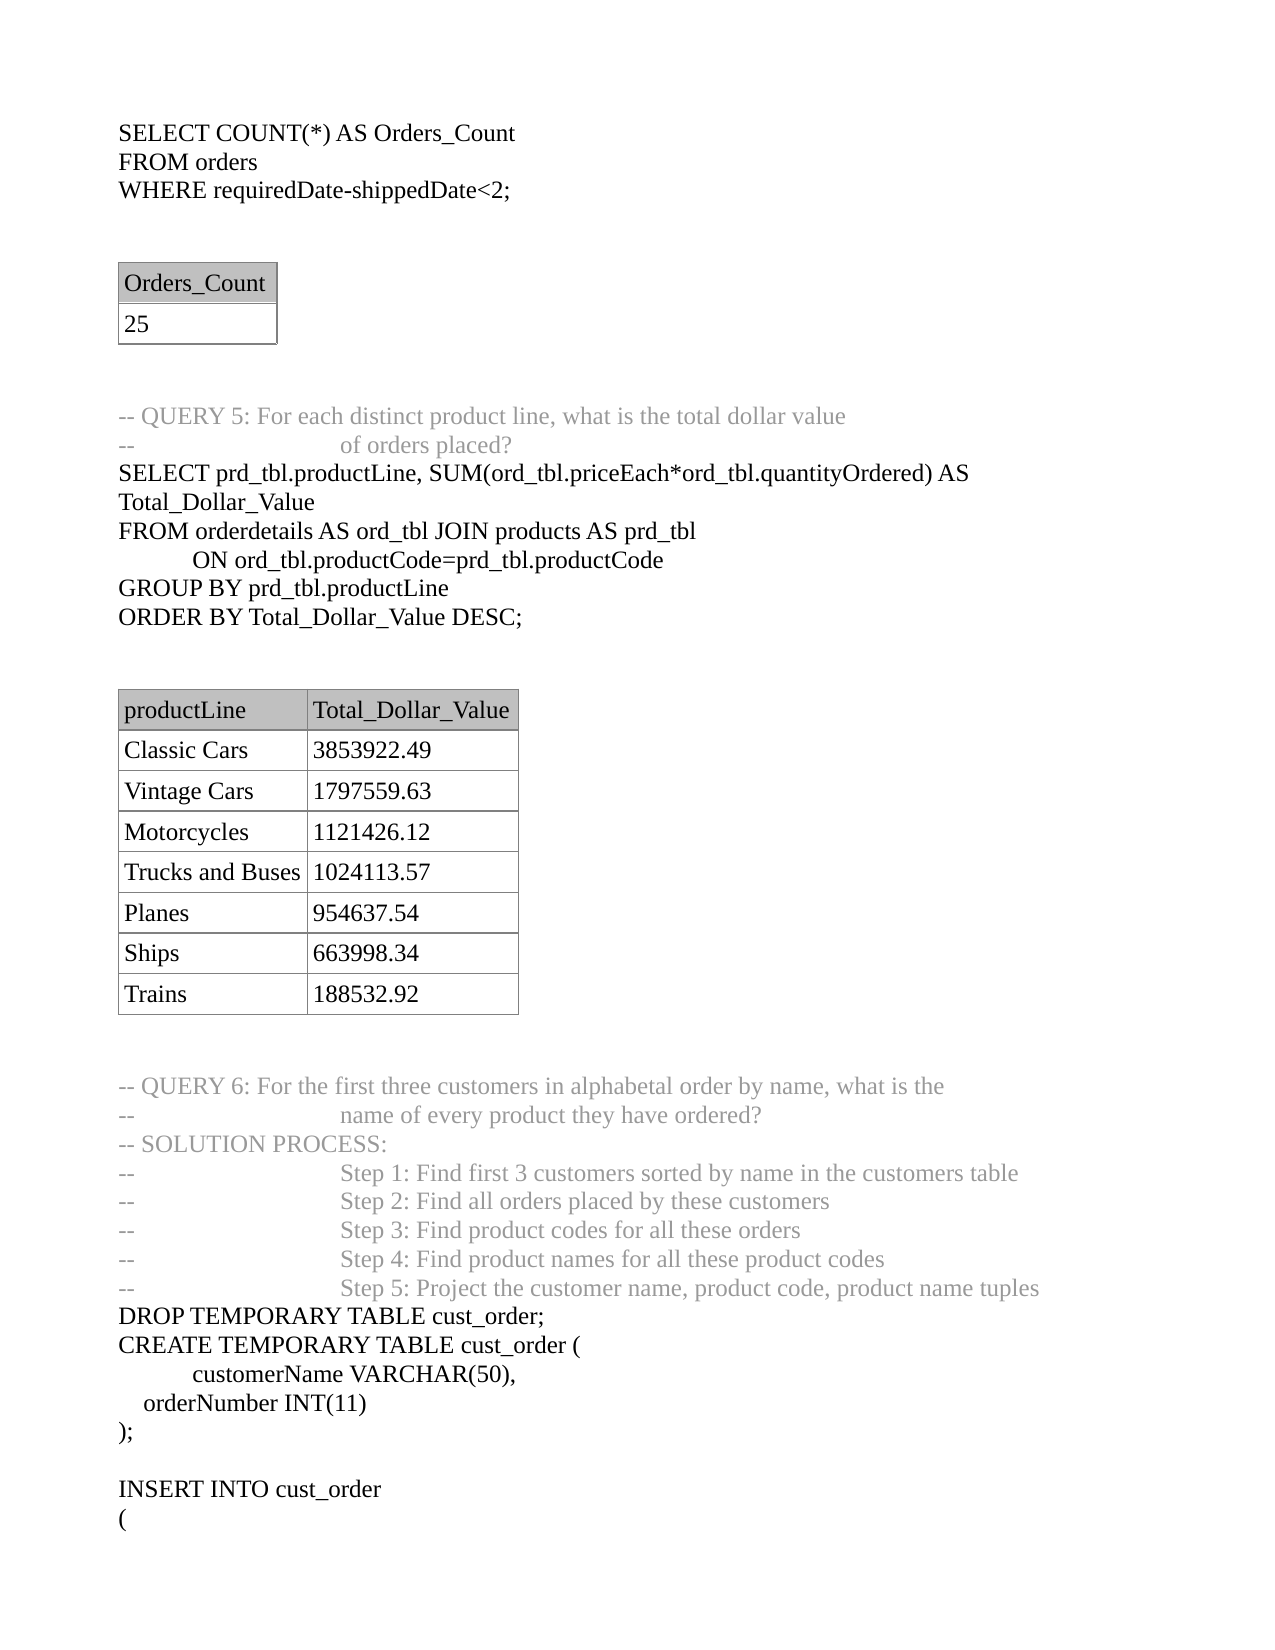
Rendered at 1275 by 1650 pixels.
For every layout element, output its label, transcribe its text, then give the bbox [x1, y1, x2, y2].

text ( [118, 1503, 1157, 1531]
text GROUP BY prd_tbl.productLine [118, 573, 1157, 602]
table_cell Trucks and Buses [119, 852, 307, 892]
table_cell 1797559.63 [308, 771, 518, 810]
table_header productLine [119, 690, 307, 729]
text FROM orderdetails AS ord_tbl JOIN products AS prd_tbl [118, 516, 1157, 545]
table_cell 1121426.12 [308, 812, 518, 851]
table_cell 25 [119, 304, 276, 343]
text DROP TEMPORARY TABLE cust_order; [118, 1301, 1157, 1330]
text -- SOLUTION PROCESS: [118, 1129, 1157, 1158]
text ); [118, 1416, 1157, 1445]
text orderNumber INT(11) [118, 1388, 1157, 1416]
table_cell Planes [119, 893, 307, 932]
table_cell 663998.34 [308, 934, 518, 973]
text -- Step 5: Project the customer name, product code, product name tuples [118, 1273, 1157, 1301]
table_cell 954637.54 [308, 893, 518, 932]
text WHERE requiredDate-shippedDate<2; [118, 176, 1157, 204]
text -- of orders placed? [118, 430, 1157, 458]
table_cell 1024113.57 [308, 852, 518, 892]
text -- Step 3: Find product codes for all these orders [118, 1215, 1157, 1244]
text -- QUERY 5: For each distinct product line, what is the total dollar value [118, 401, 1157, 430]
table_cell Vintage Cars [119, 771, 307, 810]
text -- name of every product they have ordered? [118, 1100, 1157, 1129]
text -- Step 2: Find all orders placed by these customers [118, 1186, 1157, 1215]
text customerName VARCHAR(50), [118, 1359, 1157, 1388]
table_cell Ships [119, 934, 307, 973]
text FROM orders [118, 147, 1157, 176]
text -- QUERY 6: For the first three customers in alphabetal order by name, what is the [118, 1071, 1157, 1100]
table_cell 3853922.49 [308, 731, 518, 770]
table_cell 188532.92 [308, 974, 518, 1013]
text -- Step 4: Find product names for all these product codes [118, 1244, 1157, 1273]
table_cell Trains [119, 974, 307, 1013]
text SELECT COUNT(*) AS Orders_Count [118, 118, 1157, 147]
table_cell Motorcycles [119, 812, 307, 851]
text INSERT INTO cust_order [118, 1474, 1157, 1503]
table_cell Classic Cars [119, 731, 307, 770]
text CREATE TEMPORARY TABLE cust_order ( [118, 1330, 1157, 1359]
table_header Total_Dollar_Value [308, 690, 518, 729]
text SELECT prd_tbl.productLine, SUM(ord_tbl.priceEach*ord_tbl.quantityOrdered) AS Total_Dollar_Value [118, 458, 1157, 516]
text ORDER BY Total_Dollar_Value DESC; [118, 602, 1157, 631]
text ON ord_tbl.productCode=prd_tbl.productCode [118, 545, 1157, 573]
text -- Step 1: Find first 3 customers sorted by name in the customers table [118, 1158, 1157, 1186]
table_header Orders_Count [119, 263, 276, 302]
